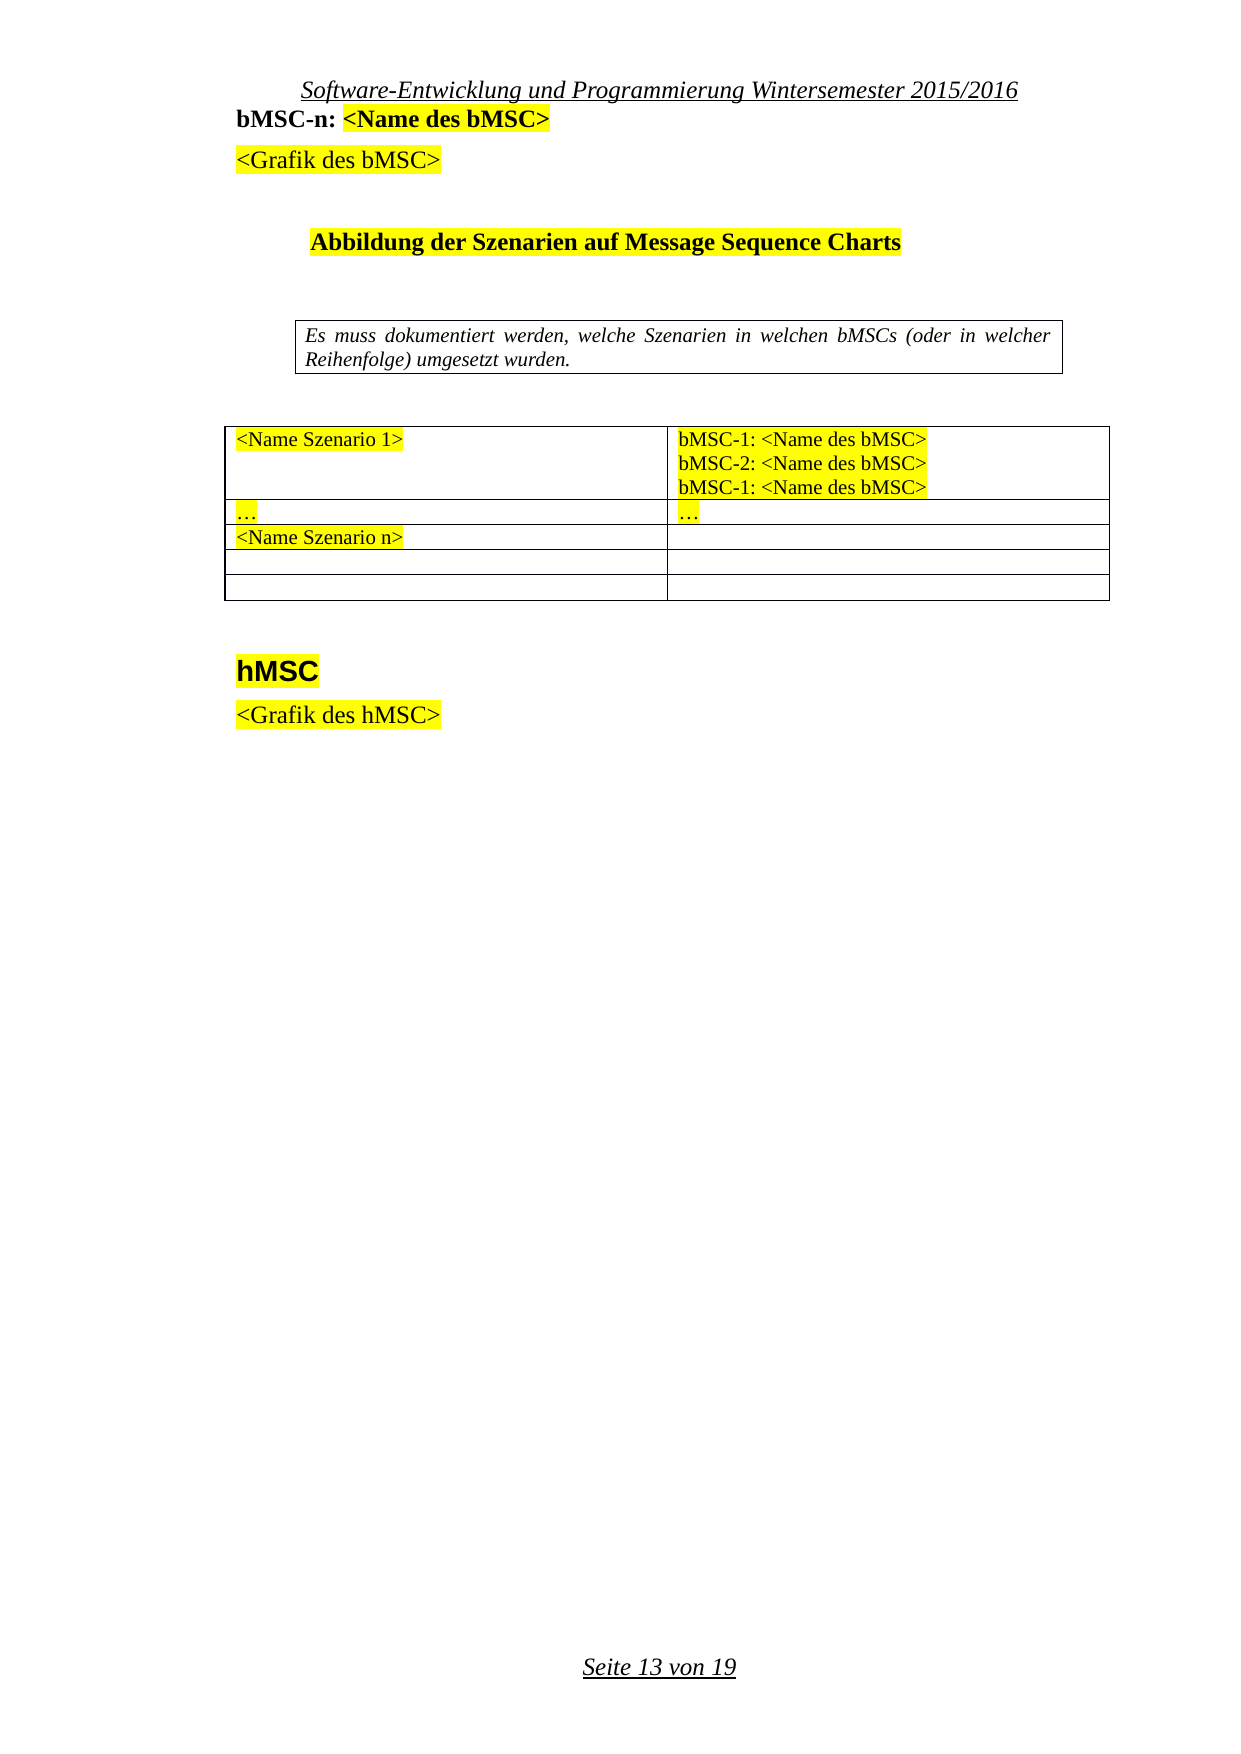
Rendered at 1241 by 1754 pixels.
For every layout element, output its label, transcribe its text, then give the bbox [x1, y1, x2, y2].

subtitle bMSC-n: <Name des bMSC> [236, 104, 1122, 132]
table_header bMSC-1: <Name des bMSC> bMSC-2: <Name des bMSC> bMSC-1: <Name des bMSC> [668, 427, 1109, 499]
subtitle hMSC [236, 654, 1122, 688]
table_cell [668, 575, 1109, 599]
text Es muss dokumentiert werden, welche Szenarien in welchen bMSCs (oder in welcher Reihenfolge) umgesetzt wurden. [296, 321, 1062, 373]
table_cell [226, 550, 667, 574]
table_cell [668, 525, 1109, 549]
table_header <Name Szenario 1> [226, 427, 667, 499]
subtitle Abbildung der Szenarien auf Message Sequence Charts [310, 227, 1122, 256]
table_cell [668, 550, 1109, 574]
text <Grafik des hMSC> [236, 700, 1122, 729]
table_cell … [668, 500, 1109, 524]
table_cell … [226, 500, 667, 524]
table_cell <Name Szenario n> [226, 525, 667, 549]
table_cell [226, 575, 667, 599]
text <Grafik des bMSC> [236, 145, 1122, 174]
